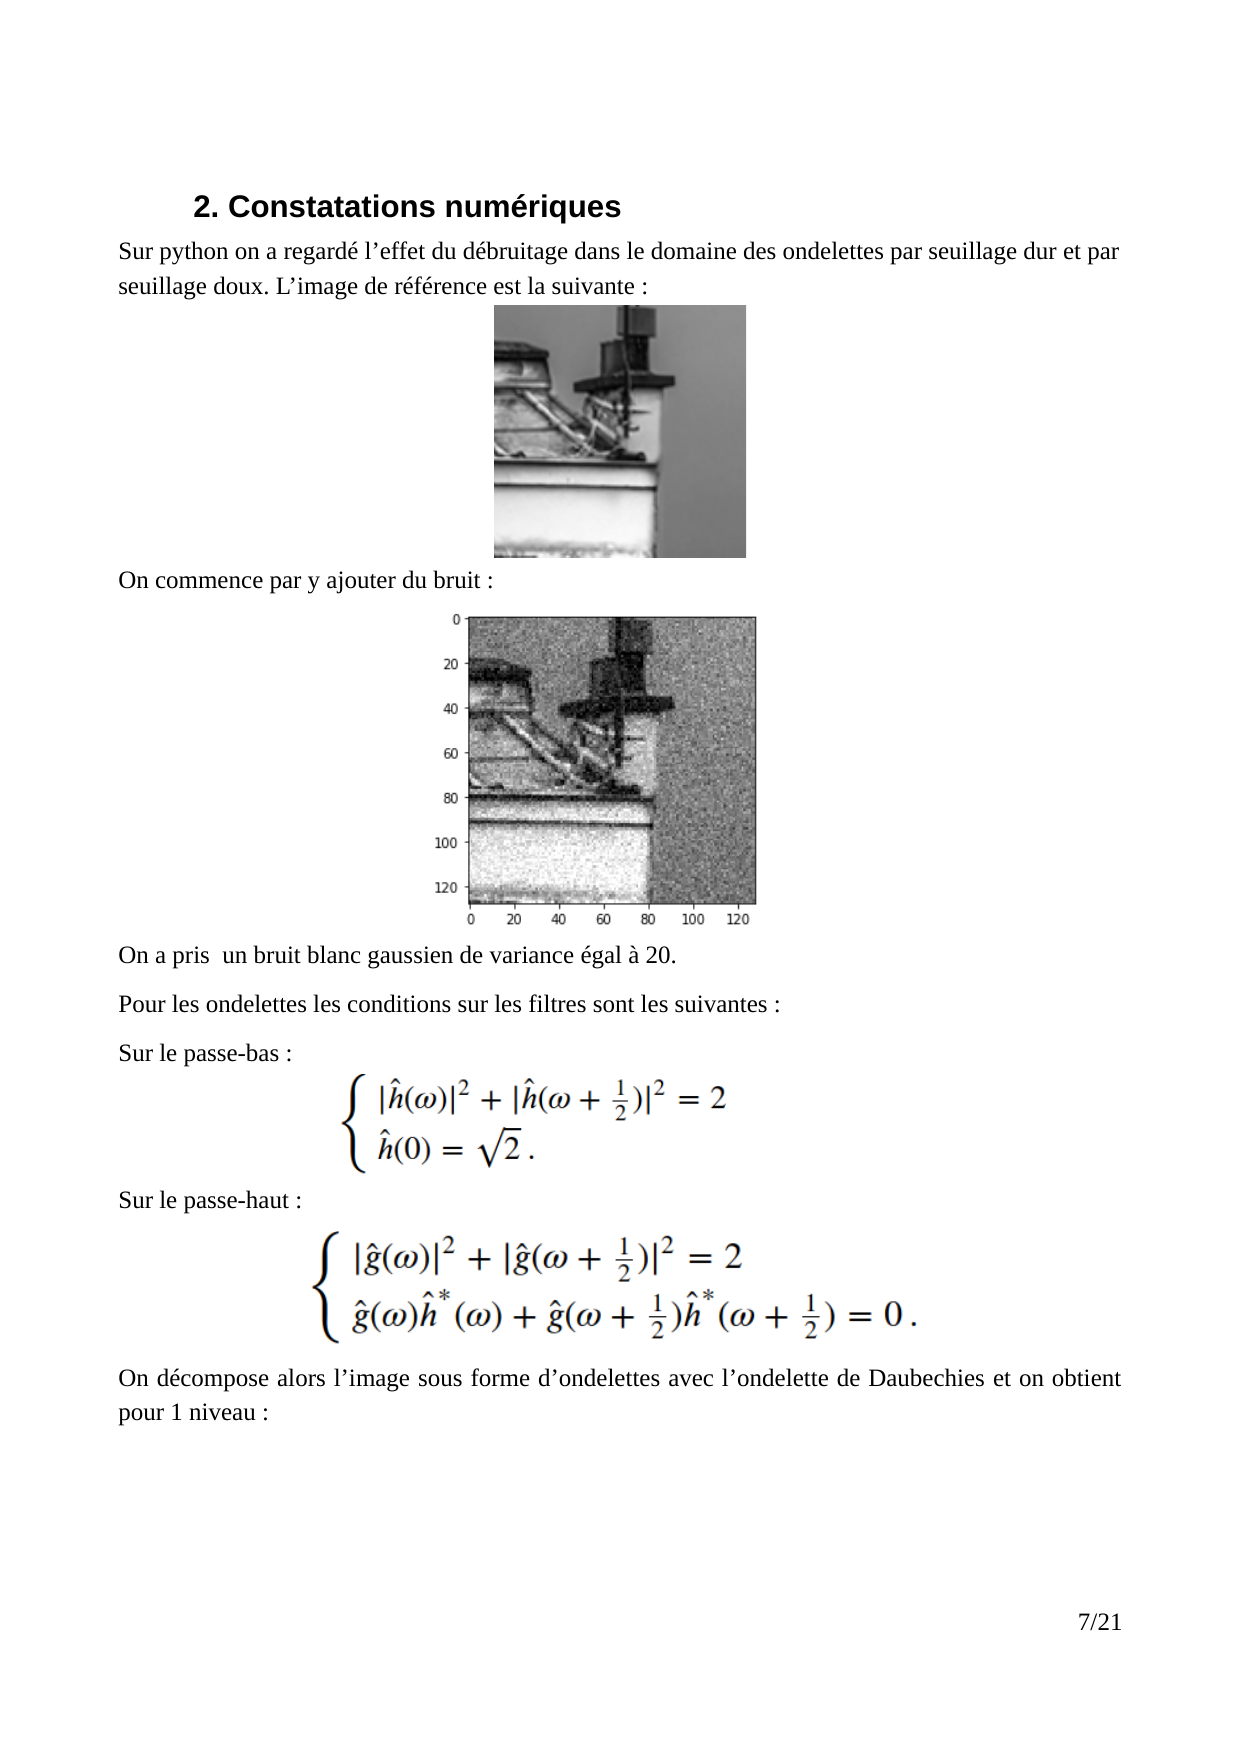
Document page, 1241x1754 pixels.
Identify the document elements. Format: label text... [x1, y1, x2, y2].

text Sur python on a regardé l’effet du débruitage dans le domaine des ondelettes par seuillage dur et par seuillage doux. L’image de référence est la suivante : [118, 236, 1122, 300]
text Sur le passe-haut : [118, 1087, 1122, 1214]
text On a pris un bruit blanc gaussien de variance égal à 20. [118, 614, 1122, 969]
text On décompose alors l’image sous forme d’ondelettes avec l’ondelette de Daubechies et on obtient pour 1 niveau : [118, 1234, 1122, 1426]
picture [335, 1074, 737, 1180]
picture [494, 305, 747, 558]
picture [426, 606, 763, 935]
text Sur le passe-bas : [118, 1038, 1122, 1067]
text On commence par y ajouter du bruit : [118, 565, 1122, 594]
subtitle 2. Constatations numériques [118, 188, 1122, 224]
picture [303, 1231, 926, 1357]
text Pour les ondelettes les conditions sur les filtres sont les suivantes : [118, 989, 1122, 1018]
